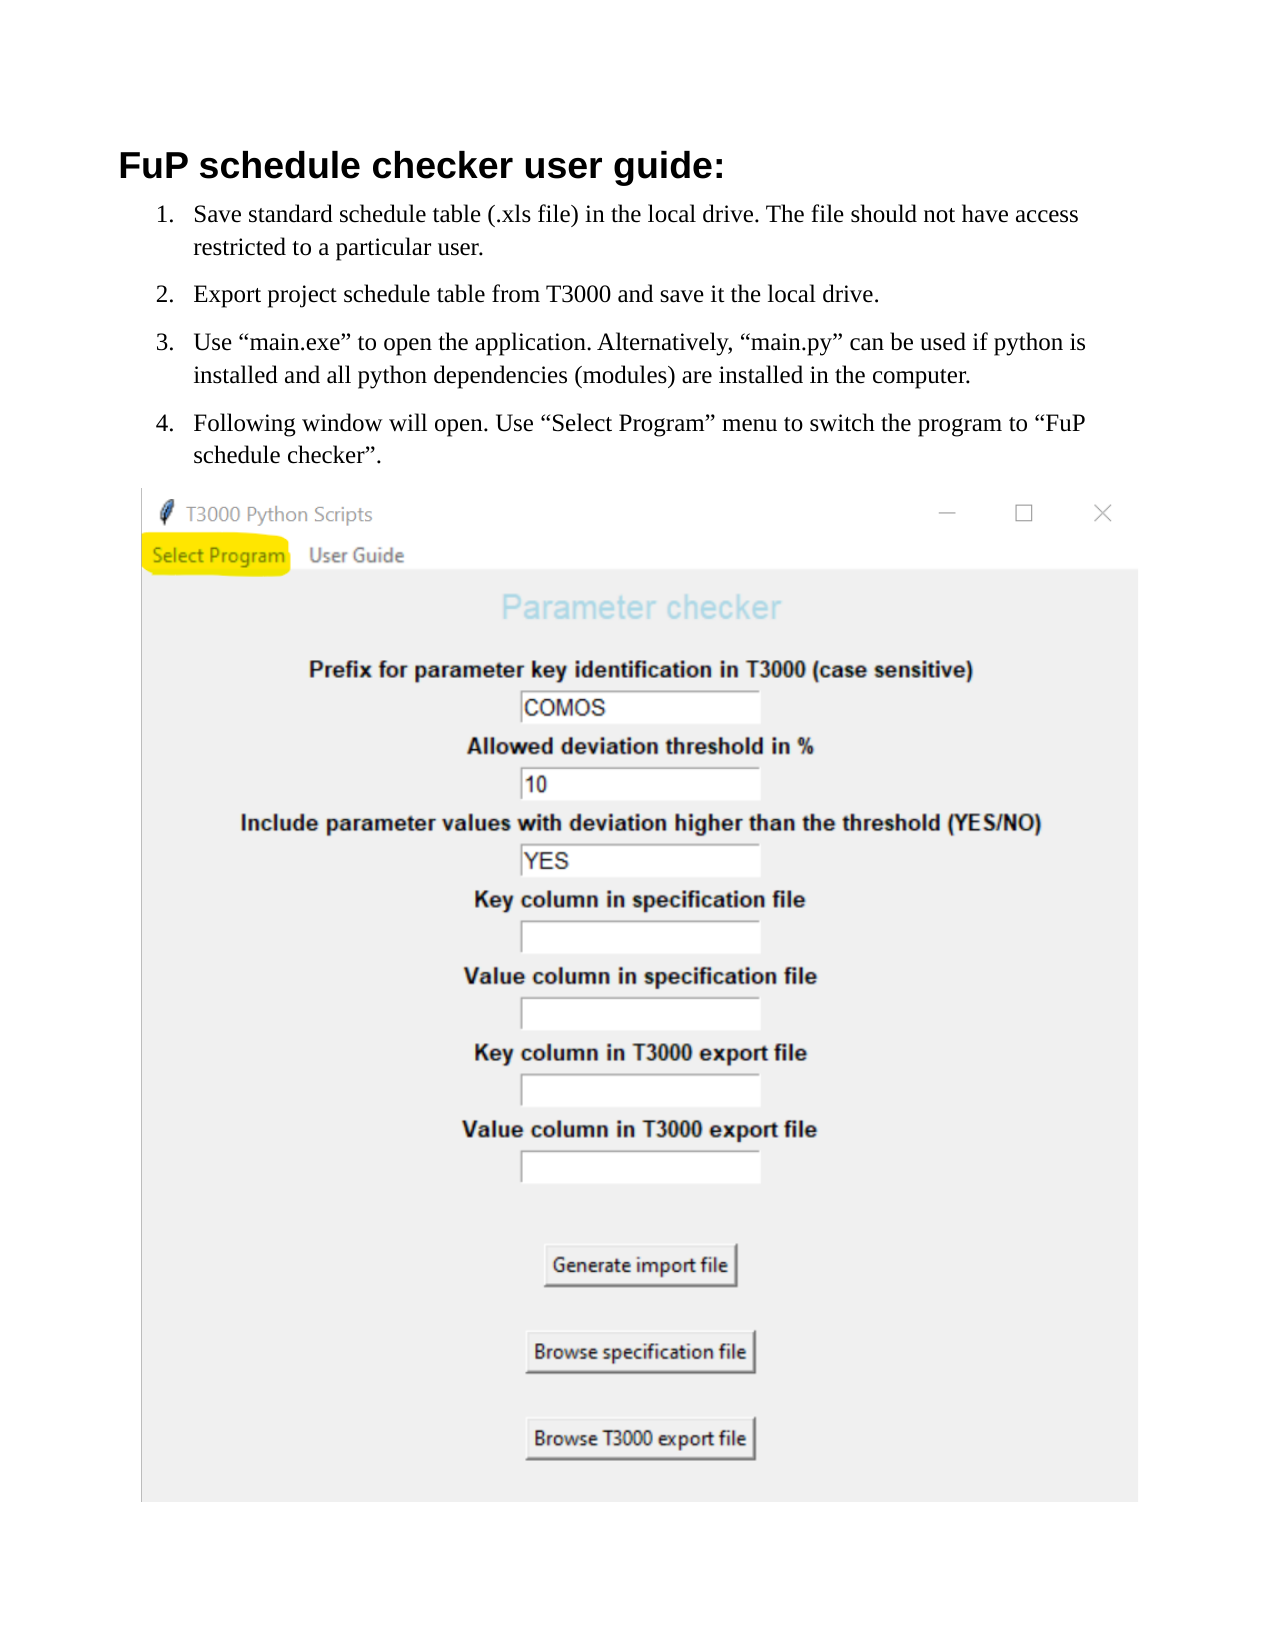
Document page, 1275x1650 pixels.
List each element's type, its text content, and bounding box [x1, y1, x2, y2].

subtitle FuP schedule checker user guide: [118, 143, 1157, 186]
list Following window will open. Use “Select Program” menu to switch the program to “FuP schedule checker”. [156, 408, 1157, 469]
list Save standard schedule table (.xls file) in the local drive. The file should not have access restricted to a particular user. [156, 199, 1157, 261]
picture [136, 488, 1139, 1502]
list Export project schedule table from T3000 and save it the local drive. [156, 279, 1157, 308]
list Use “main.exe” to open the application. Alternatively, “main.py” can be used if python is installed and all python dependencies (modules) are installed in the computer. [156, 327, 1157, 389]
